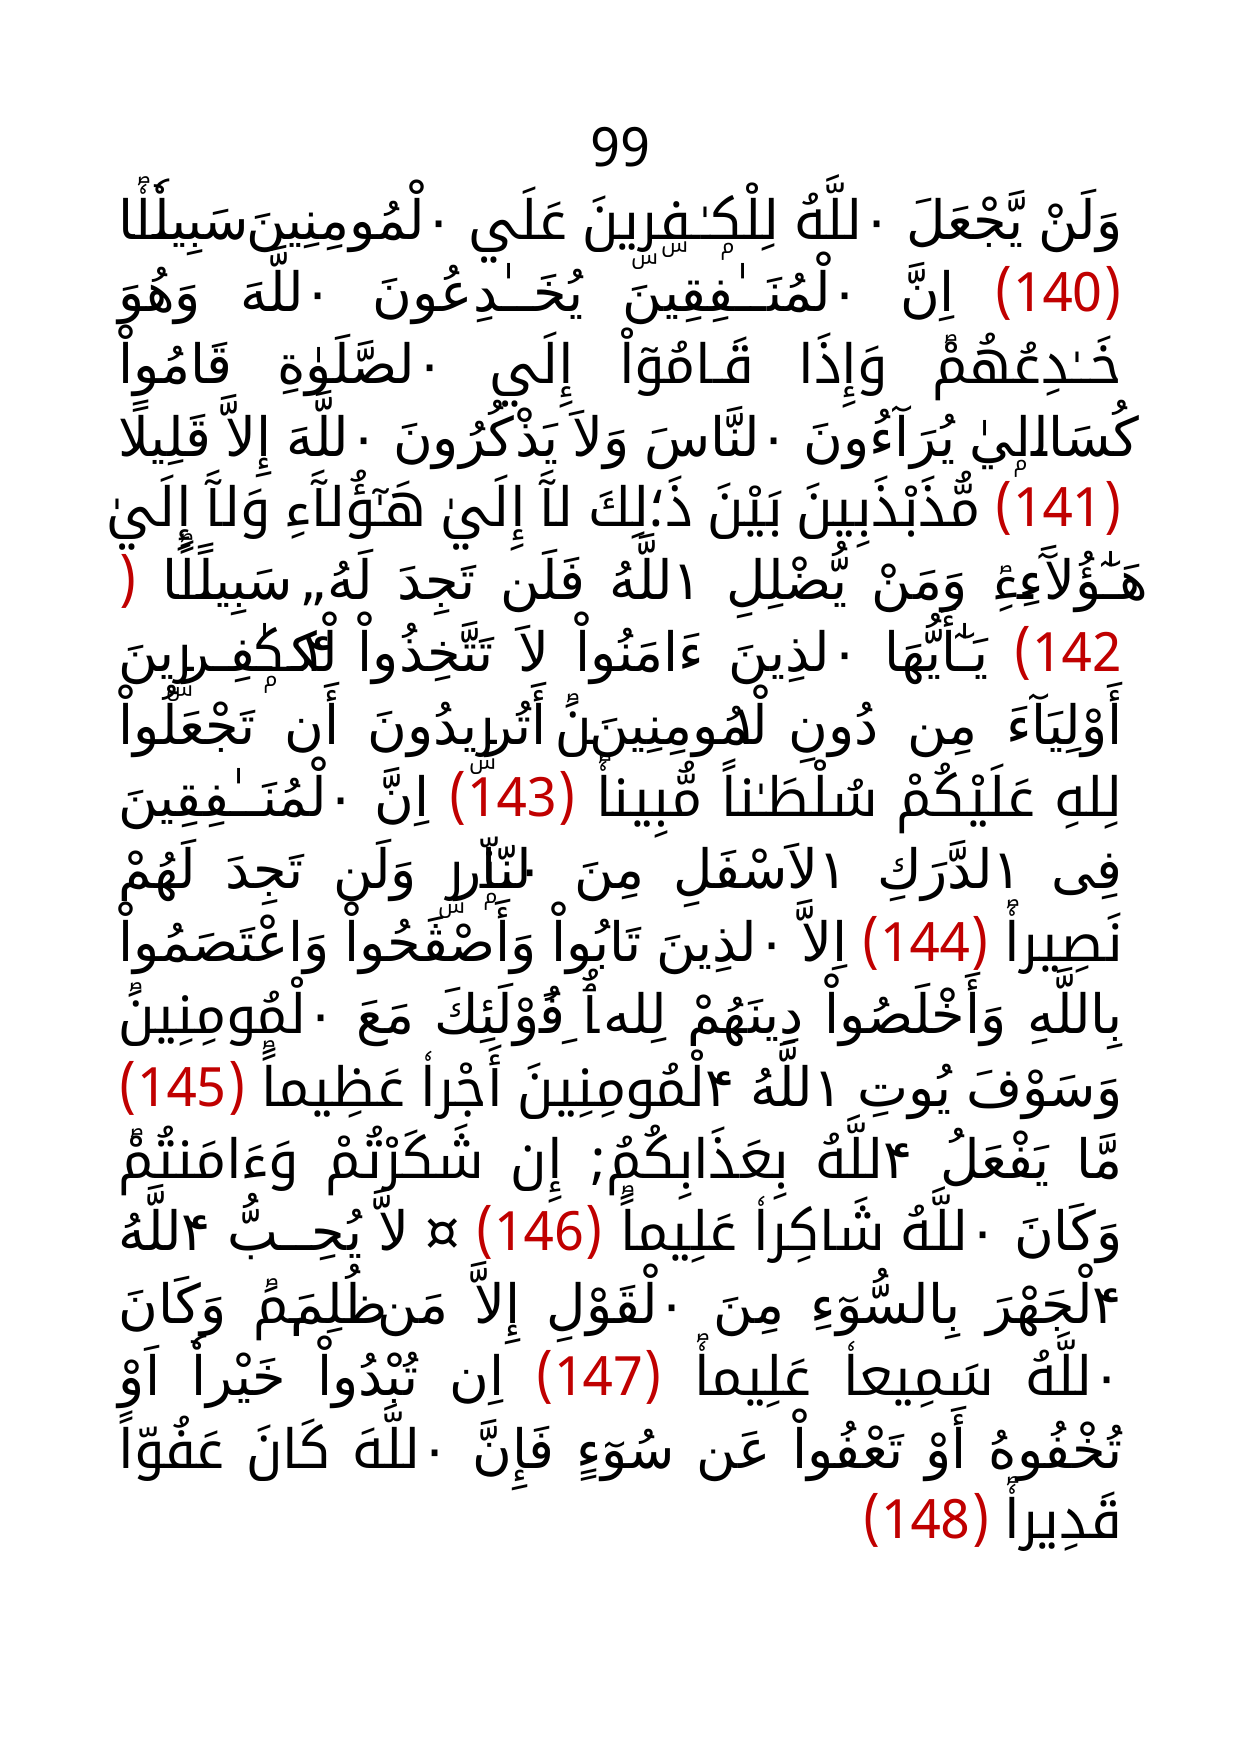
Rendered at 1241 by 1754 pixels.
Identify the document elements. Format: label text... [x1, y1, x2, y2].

text 99 [118, 118, 1122, 189]
text وَلَنْ يَّجْعَلَ ۰للَّهُ لِلْكۭـٰـفۣرۣينَ عَلَي ۰لْمُومِنِينَ سَبِيلٗؐا (140) اِنَّ ۰لْمُنَــٰفِقِينَ يُخَــٰدِعُونَ ۰للَّهَ وَهُوَ خَــٰدِعُهُمْؐ وَإِذَا قَـامُوٓاْ إِلَي ۰لصَّلَوٰةِ قَامُواْ كُسَالۭيٰ يُرَآءُونَ ۰لنَّاسَ وَلاَ يَذْكُرُونَ ۰للَّهَ إِلاَّ قَلِيلًا (141) مُّذَبْذَبِينَ بَيْنَ ذَ؛لِكَ لآَ إِلَيٰ هَـٰٓؤُلآَءِ وَلآَ إِلَيٰ هَـٰٓؤُلآَءِؐ وَمَنْ يُّضْلِلِ ۱للَّهُ فَلَن تَجِدَ لَهُ„ سَبِيلًؐا (142) يَـٰٓأَيُّهَا ۰لذِينَ ءَامَنُواْ لاَ تَتَّخِذُواْ ۴لْكۭـٰفِـرۣينَ أَوْلِيَآءَ مِن دُونِ ۱لْمُومِنِينَؐ أَتُرۣيدُونَ أَن تَجْعَلُواْ لِلهِ عَلَيْكُمْ سُلْطَـٰناً مُّبِيناٗؐ (143) اِنَّ ۰لْمُنَــٰفِقِينَ فِى ۱لدَّرَكِ ۱لاَسْفَلِ مِنَ ۰لنّۭارۣ وَلَن تَجِدَ لَهُمْ نَصِيراٗؐ (144) اِلاَّ ۰لذِينَ تَابُواْ وَأَصْڤَحُواْ وَاعْتَصَمُواْ بِاللَّهِ وَأَخْلَصُواْ دِينَهُمْ لِلهِ فَٱُوْلَئِكَ مَعَ ۰لْمُومِنِينَؐ وَسَوْفَ يُوتِ ۱للَّهُ ۴لْمُومِنِينَ أَجْراٗ عَظِيماًؐ (145) مَّا يَفْعَلُ ۴للَّهُ بِعَذَابِكُمُ; إِن شَكَرْتُمْ وَءَامَنتُمْؐ وَكَانَ ۰للَّهُ شَاكِراٗ عَلِيماًؐ (146) ¤ لاَّ يُحِــبُّ ۴للَّهُ ۴لْجَهْرَ بِالسُّوٓءِ مِنَ ۰لْقَوْلِ إِلاَّ مَن ظُلِمَؐ وَكَانَ ۰للَّهُ سَمِيعاٗ عَلِيماٗؐ (147) اِن تُبْدُواْ خَيْراٗ اَوْ تُخْفُوهُ أَوْ تَعْفُواْ عَن سُوٓءٍ فَإِنَّ ۰للَّهَ كَانَ عَفُوّاً قَدِيراٗؐ (148) [118, 189, 1122, 1561]
